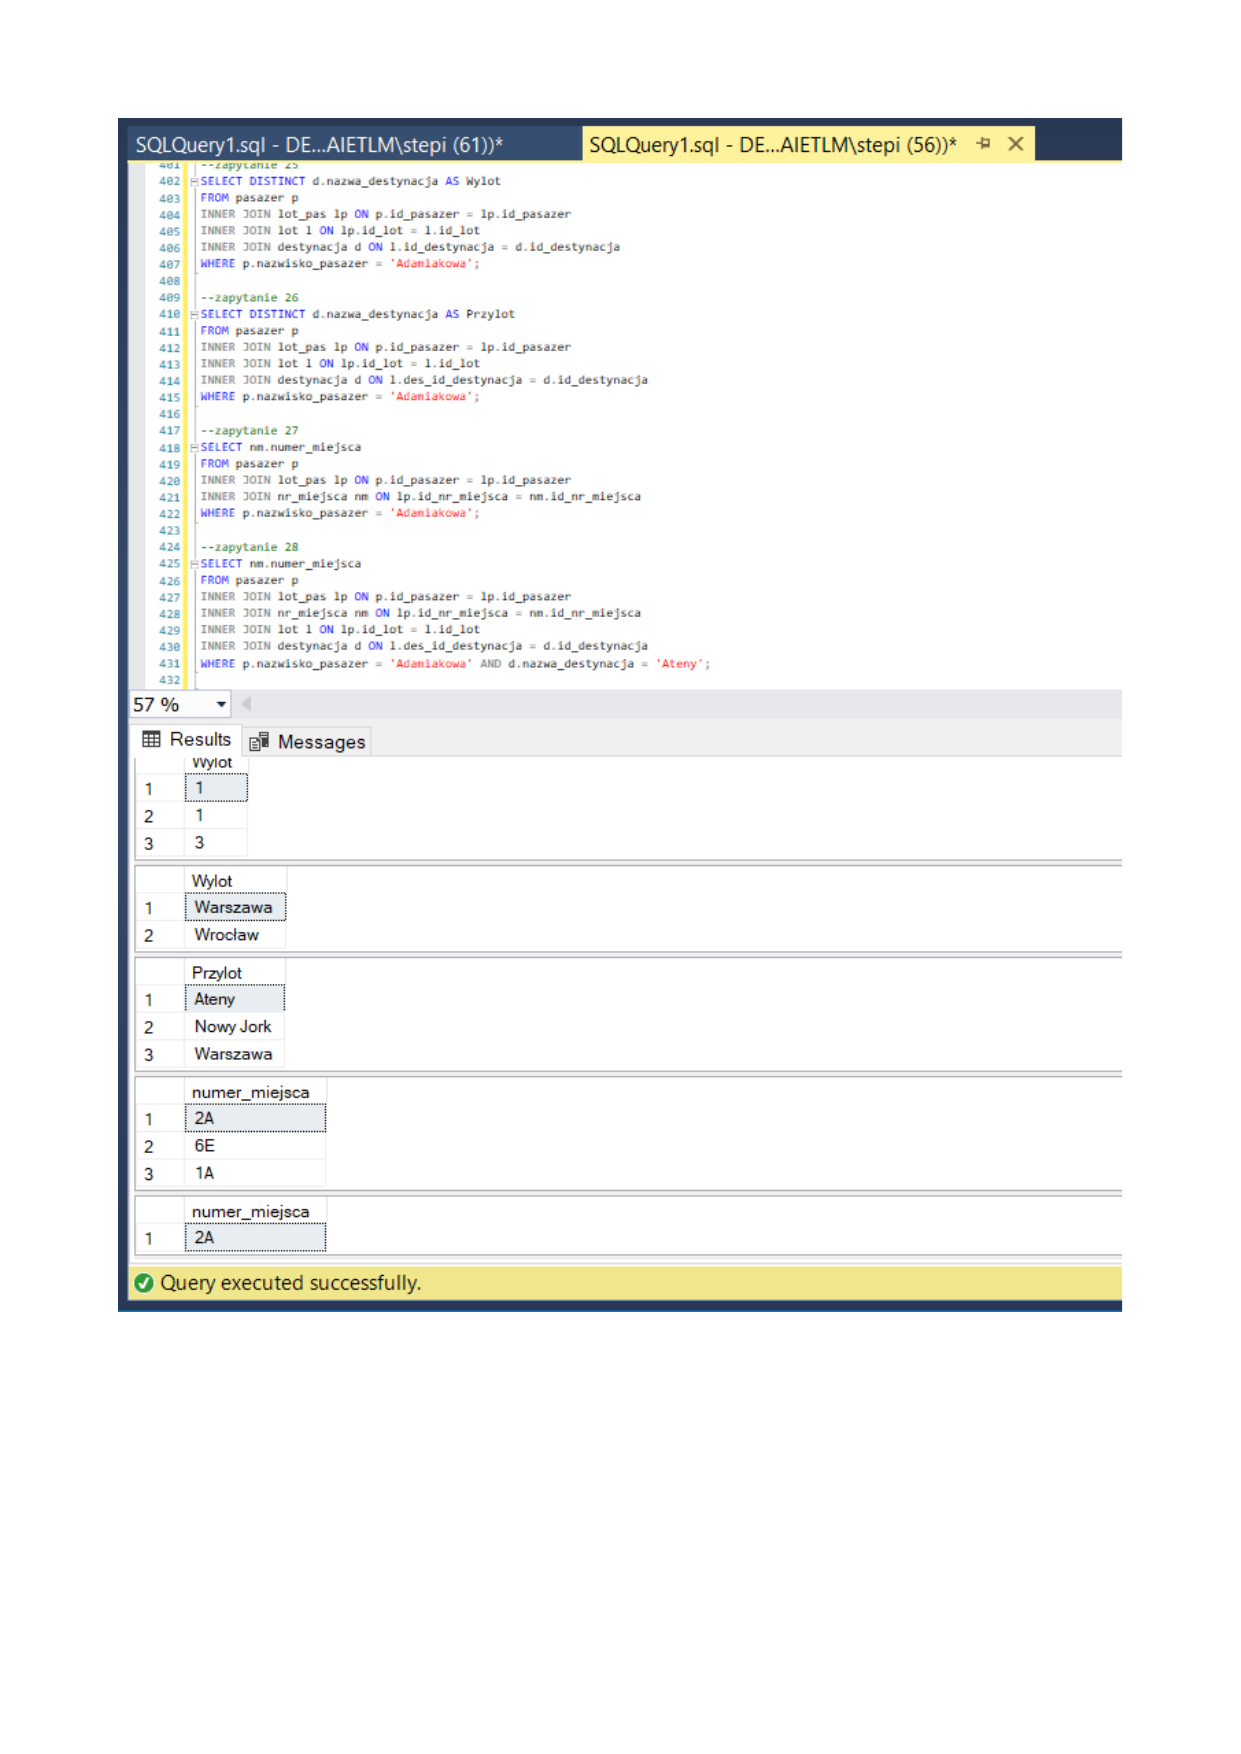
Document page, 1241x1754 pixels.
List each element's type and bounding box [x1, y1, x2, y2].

picture [118, 118, 1123, 1312]
